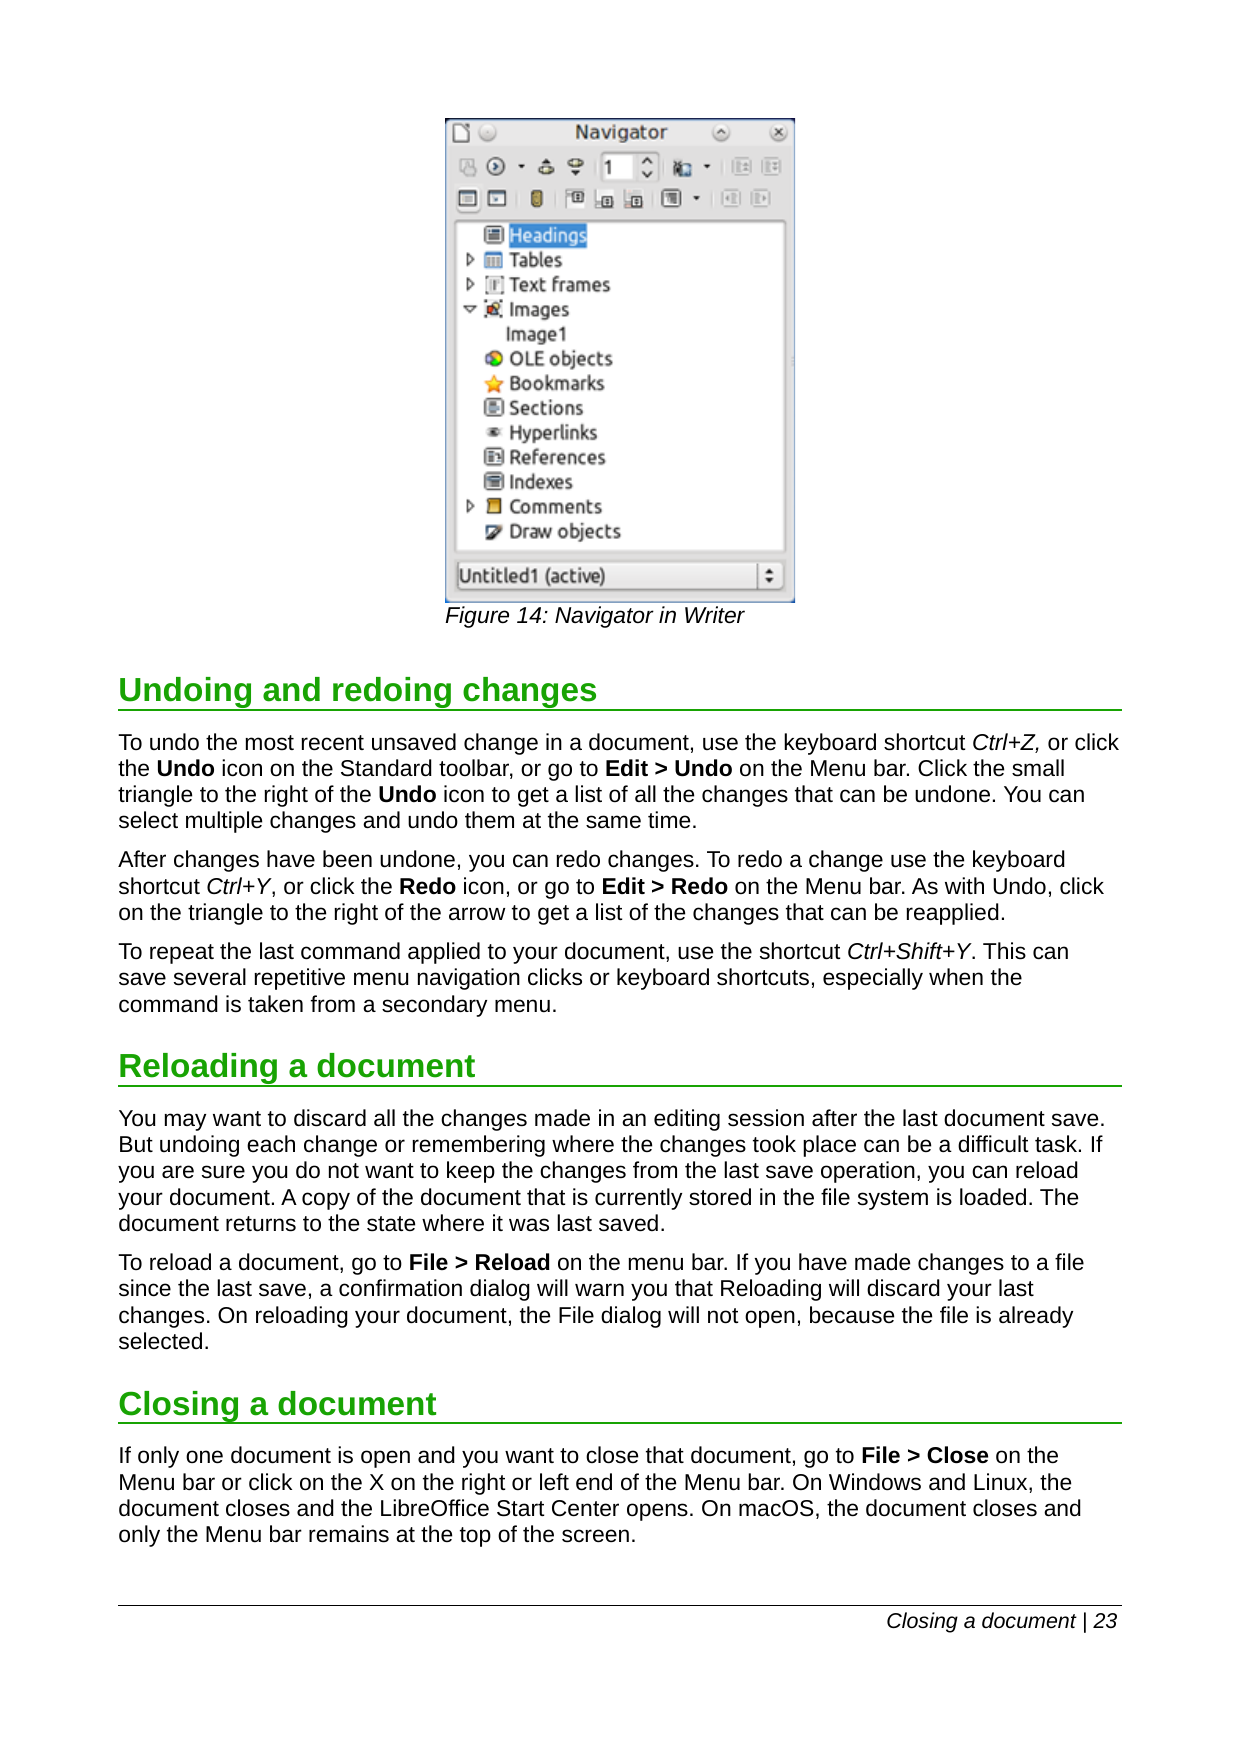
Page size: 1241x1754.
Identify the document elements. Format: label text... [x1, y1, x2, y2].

text To repeat the last command applied to your document, use the shortcut Ctrl+Shift+Y. This can save several repetitive menu navigation clicks or keyboard shortcuts, especially when the command is taken from a secondary menu. [118, 938, 1122, 1017]
text To undo the most recent unsaved change in a document, use the keyboard shortcut Ctrl+Z, or click the Undo icon on the Standard toolbar, or go to Edit > Undo on the Menu bar. Click the small triangle to the right of the Undo icon to get a list of all the changes that can be undone. You can select multiple changes and undo them at the same time. [118, 728, 1122, 834]
subtitle Closing a document [118, 1384, 1122, 1422]
text To reload a document, go to File > Reload on the menu bar. If you have made changes to a file since the last save, a confirmation dialog will warn you that Reloading will discard your last changes. On reloading your document, the File dialog will not open, because the file is already selected. [118, 1249, 1122, 1354]
text Figure 14: Navigator in Writer [445, 603, 795, 629]
subtitle Undoing and redoing changes [118, 670, 1122, 709]
text You may want to discard all the changes made in an editing session after the last document save. But undoing each change or remembering where the changes took place can be a difficult task. If you are sure you do not want to keep the changes from the last save operation, you can reload your document. A copy of the document that is currently stored in the file system is loaded. The document returns to the state where it was last saved. [118, 1105, 1122, 1236]
text If only one document is open and you want to close that document, go to File > Close on the Menu bar or click on the X on the right or left end of the Menu bar. On Windows and Linux, the document closes and the LibreOffice Start Center opens. On macOS, the document closes and only the Menu bar remains at the top of the screen. [118, 1442, 1122, 1547]
text After changes have been undone, you can redo changes. To redo a change use the keyboard shortcut Ctrl+Y, or click the Redo icon, or go to Edit > Redo on the Menu bar. As with Undo, click on the triangle to the right of the arrow to get a list of the changes that can be reapplied. [118, 846, 1122, 925]
picture [445, 118, 796, 603]
subtitle Reloading a document [118, 1046, 1122, 1085]
